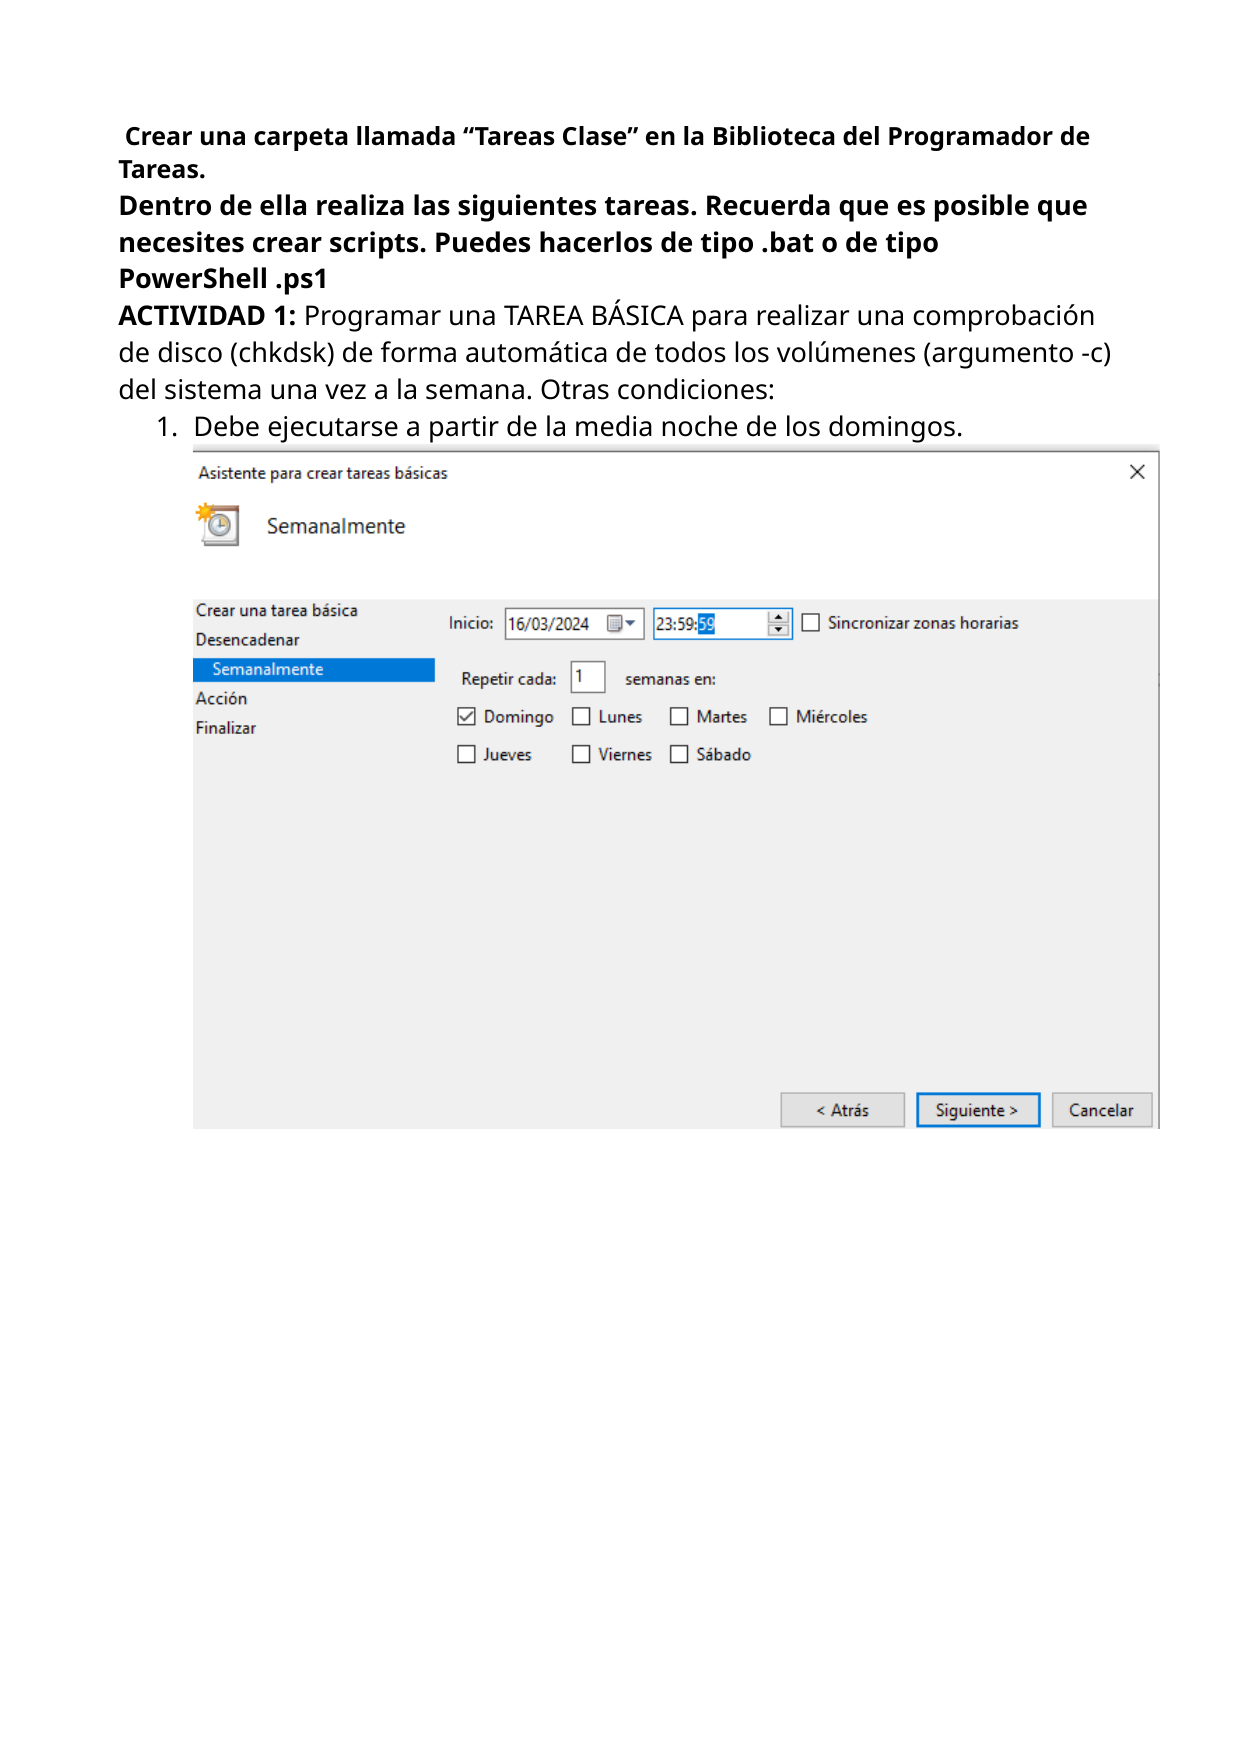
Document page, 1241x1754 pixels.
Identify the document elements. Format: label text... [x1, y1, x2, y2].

text Dentro de ella realiza las siguientes tareas. Recuerda que es posible que necesites crear scripts. Puedes hacerlos de tipo .bat o de tipo PowerShell .ps1 [118, 186, 1122, 297]
text ACTIVIDAD 1: Programar una TAREA BÁSICA para realizar una comprobación de disco (chkdsk) de forma automática de todos los volúmenes (argumento -c) del sistema una vez a la semana. Otras condiciones: [118, 297, 1122, 407]
text Crear una carpeta llamada “Tareas Clase” en la Biblioteca del Programador de Tareas. [118, 118, 1122, 186]
picture [193, 444, 1160, 1129]
list Debe ejecutarse a partir de la media noche de los domingos. [156, 407, 1122, 444]
